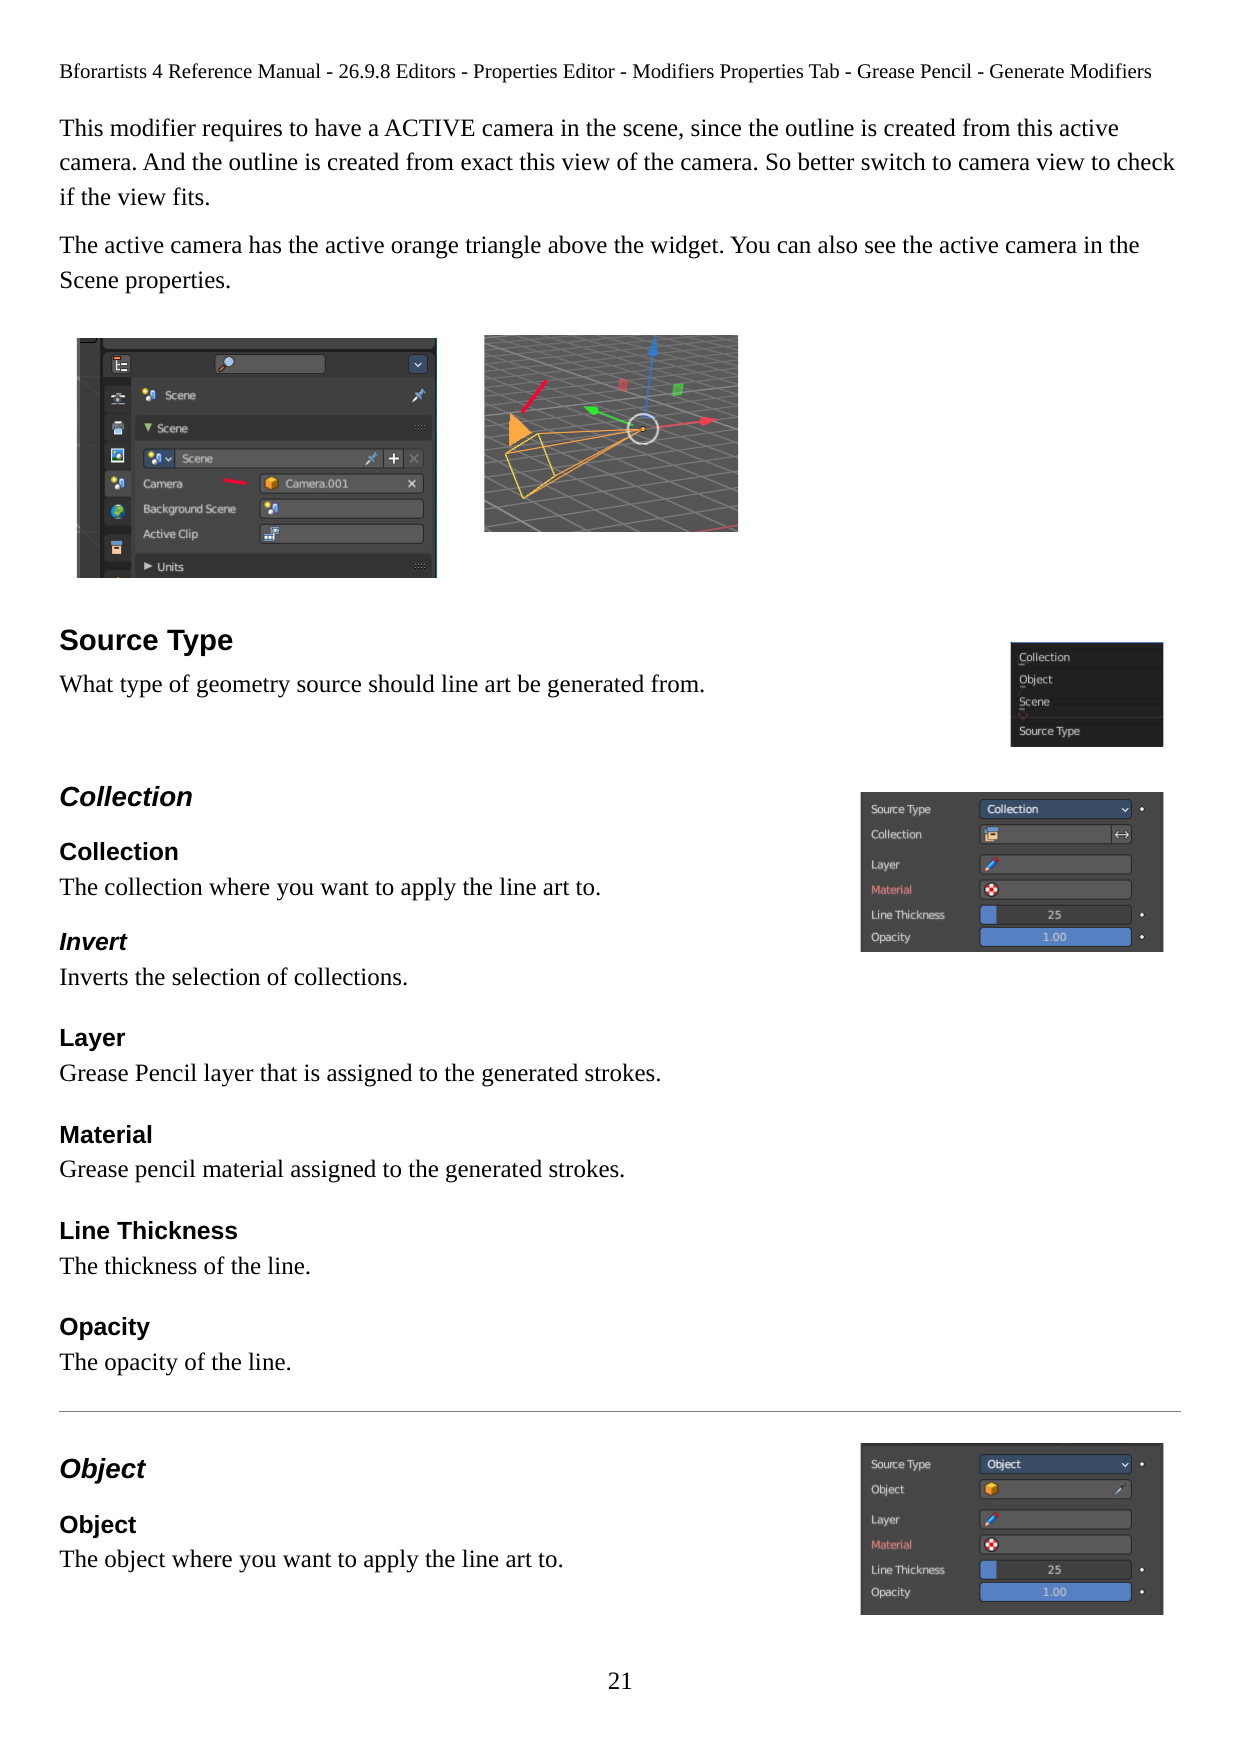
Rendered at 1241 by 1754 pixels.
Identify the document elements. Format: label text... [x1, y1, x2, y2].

text Inverts the selection of collections. [59, 962, 1181, 991]
text Grease Pencil layer that is assigned to the generated strokes. [59, 1058, 1181, 1087]
subtitle Invert [59, 927, 1181, 956]
subtitle Object [59, 1510, 860, 1538]
text The thickness of the line. [59, 1251, 1181, 1279]
text The collection where you want to apply the line art to. [59, 872, 860, 900]
subtitle Layer [59, 1023, 1181, 1052]
picture [484, 335, 739, 532]
subtitle [1164, 1510, 1181, 1538]
text What type of geometry source should line art be generated from. [59, 669, 1010, 698]
subtitle Object [59, 1453, 860, 1485]
subtitle Source Type [59, 623, 1181, 657]
text This modifier requires to have a ACTIVE camera in the scene, since the outline is created from this active camera. And the outline is created from exact this view of the camera. So better switch to camera view to check if the view fits. [59, 113, 1181, 210]
subtitle Material [59, 1120, 1181, 1148]
picture [1010, 642, 1164, 747]
subtitle Line Thickness [59, 1216, 1181, 1244]
subtitle [1164, 1453, 1181, 1485]
text The active camera has the active orange triangle above the widget. You can also see the active camera in the Scene properties. [59, 231, 1181, 294]
subtitle [1164, 837, 1181, 865]
text Grease pencil material assigned to the generated strokes. [59, 1154, 1181, 1183]
subtitle Collection [59, 780, 1181, 812]
subtitle Opacity [59, 1312, 1181, 1341]
picture [76, 338, 437, 578]
picture [860, 1443, 1164, 1615]
subtitle Collection [59, 837, 860, 865]
text The object where you want to apply the line art to. [59, 1544, 860, 1573]
picture [860, 792, 1164, 952]
text The opacity of the line. [59, 1347, 1181, 1376]
